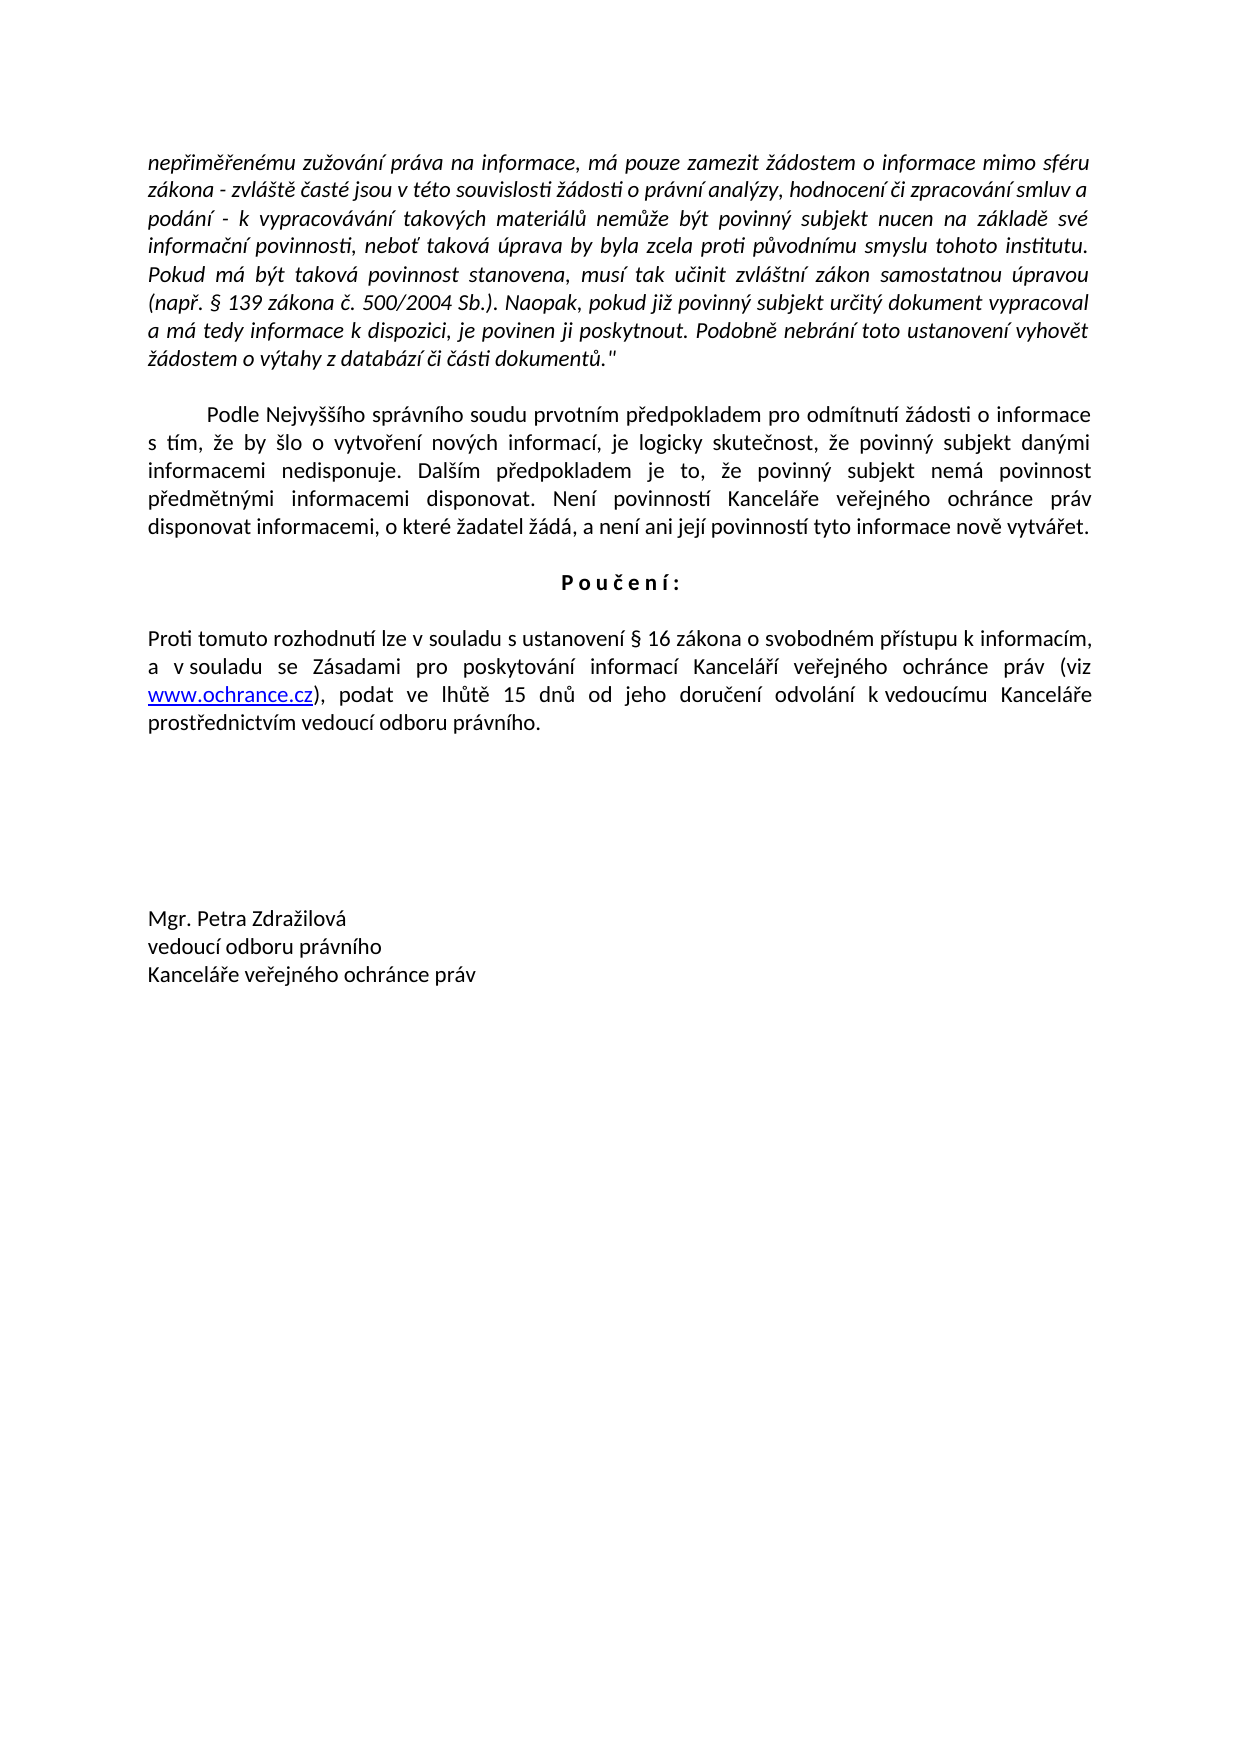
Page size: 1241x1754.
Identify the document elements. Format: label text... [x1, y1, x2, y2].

text Podle Nejvyššího správního soudu prvotním předpokladem pro odmítnutí žádosti o informace s tím, že by šlo o vytvoření nových informací, je logicky skutečnost, že povinný subjekt danými informacemi nedisponuje. Dalším předpokladem je to, že povinný subjekt nemá povinnost předmětnými informacemi disponovat. Není povinností Kanceláře veřejného ochránce práv disponovat informacemi, o které žadatel žádá, a není ani její povinností tyto informace nově vytvářet. [148, 400, 1093, 540]
text P o u č e n í : [148, 568, 1093, 596]
text Kanceláře veřejného ochránce práv [148, 960, 1093, 988]
text Mgr. Petra Zdražilová [148, 904, 1093, 932]
text nepřiměřenému zužování práva na informace, má pouze zamezit žádostem o informace mimo sféru zákona - zvláště časté jsou v této souvislosti žádosti o právní analýzy, hodnocení či zpracování smluv a podání - k vypracovávání takových materiálů nemůže být povinný subjekt nucen na základě své informační povinnosti, neboť taková úprava by byla zcela proti původnímu smyslu tohoto institutu. Pokud má být taková povinnost stanovena, musí tak učinit zvláštní zákon samostatnou úpravou (např. § 139 zákona č. 500/2004 Sb.). Naopak, pokud již povinný subjekt určitý dokument vypracoval a má tedy informace k dispozici, je povinen ji poskytnout. Podobně nebrání toto ustanovení vyhovět žádostem o výtahy z databází či části dokumentů." [148, 148, 1093, 372]
text Proti tomuto rozhodnutí lze v souladu s ustanovení § 16 zákona o svobodném přístupu k informacím, a v souladu se Zásadami pro poskytování informací Kanceláří veřejného ochránce práv (viz www.ochrance.cz), podat ve lhůtě 15 dnů od jeho doručení odvolání k vedoucímu Kanceláře prostřednictvím vedoucí odboru právního. [148, 624, 1093, 736]
text vedoucí odboru právního [148, 932, 1093, 960]
